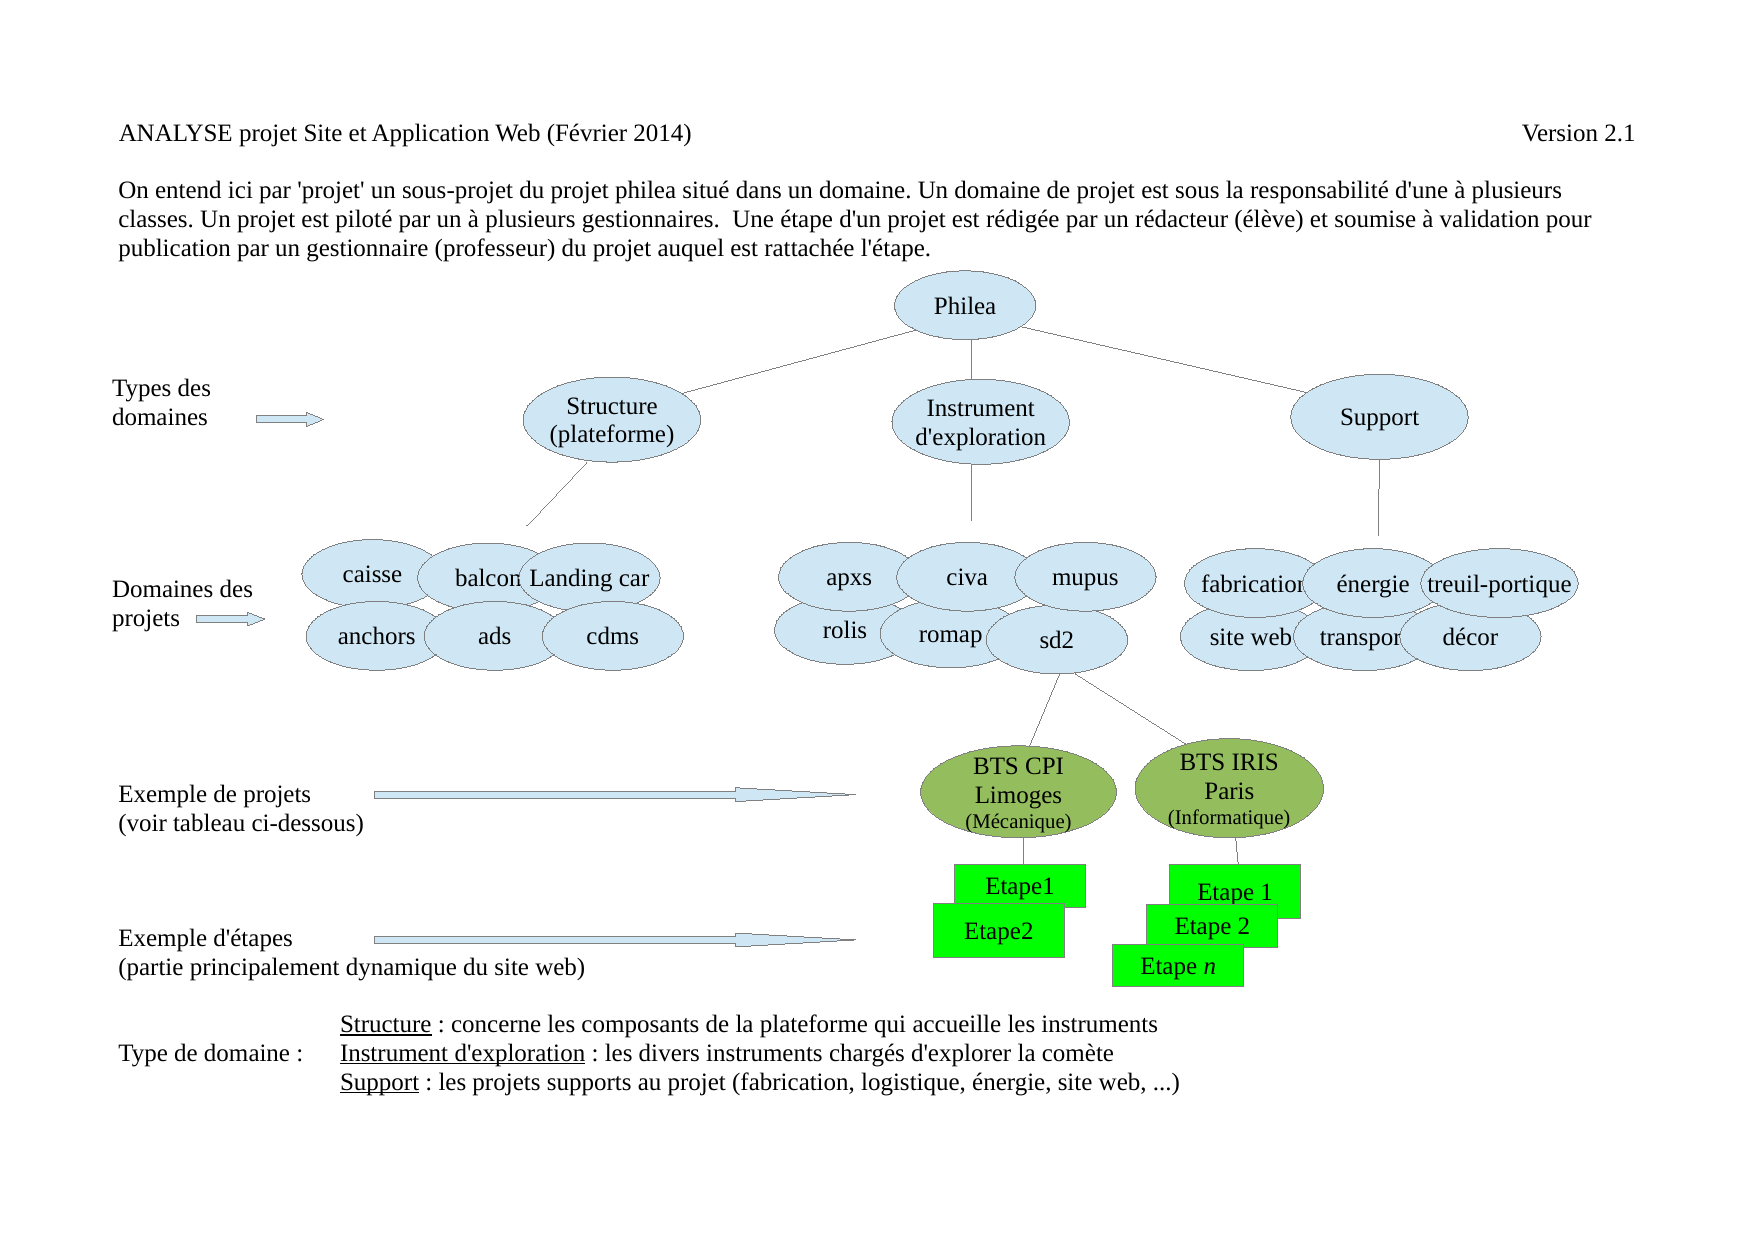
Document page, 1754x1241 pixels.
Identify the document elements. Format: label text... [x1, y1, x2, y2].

text [1111, 779, 1142, 808]
text (partie principalement dynamique du site web) [118, 952, 1112, 981]
text On entend ici par 'projet' un sous-projet du projet philea situé dans un domaine. Un domaine de projet est sous la responsabilité d'une à plusieurs classes. Un projet est piloté par un à plusieurs gestionnaires. Une étape d'un projet est rédigée par un rédacteur (élève) et soumise à validation pour publication par un gestionnaire (professeur) du projet auquel est rattachée l'étape. [118, 176, 1636, 262]
text Support : les projets supports au projet (fabrication, logistique, énergie, site web, ...) [118, 1067, 1636, 1096]
text ANALYSE projet Site et Application Web (Février 2014) Version 2.1 [118, 118, 1636, 147]
text Exemple d'étapes [1065, 923, 1146, 952]
text Structure : concerne les composants de la plateforme qui accueille les instruments [118, 1009, 1636, 1038]
text Exemple d'étapes [118, 923, 933, 952]
text Exemple de projets [118, 779, 926, 808]
text [1317, 779, 1636, 808]
text (voir tableau ci-dessous) [118, 808, 992, 837]
text Type de domaine : Instrument d'exploration : les divers instruments chargés d'explorer la comète [118, 1038, 1636, 1067]
text (voir tableau ci-dessous) [1046, 808, 1204, 837]
text [1244, 952, 1636, 981]
text Exemple d'étapes [1244, 923, 1636, 952]
text (voir tableau ci-dessous) [1254, 808, 1636, 837]
